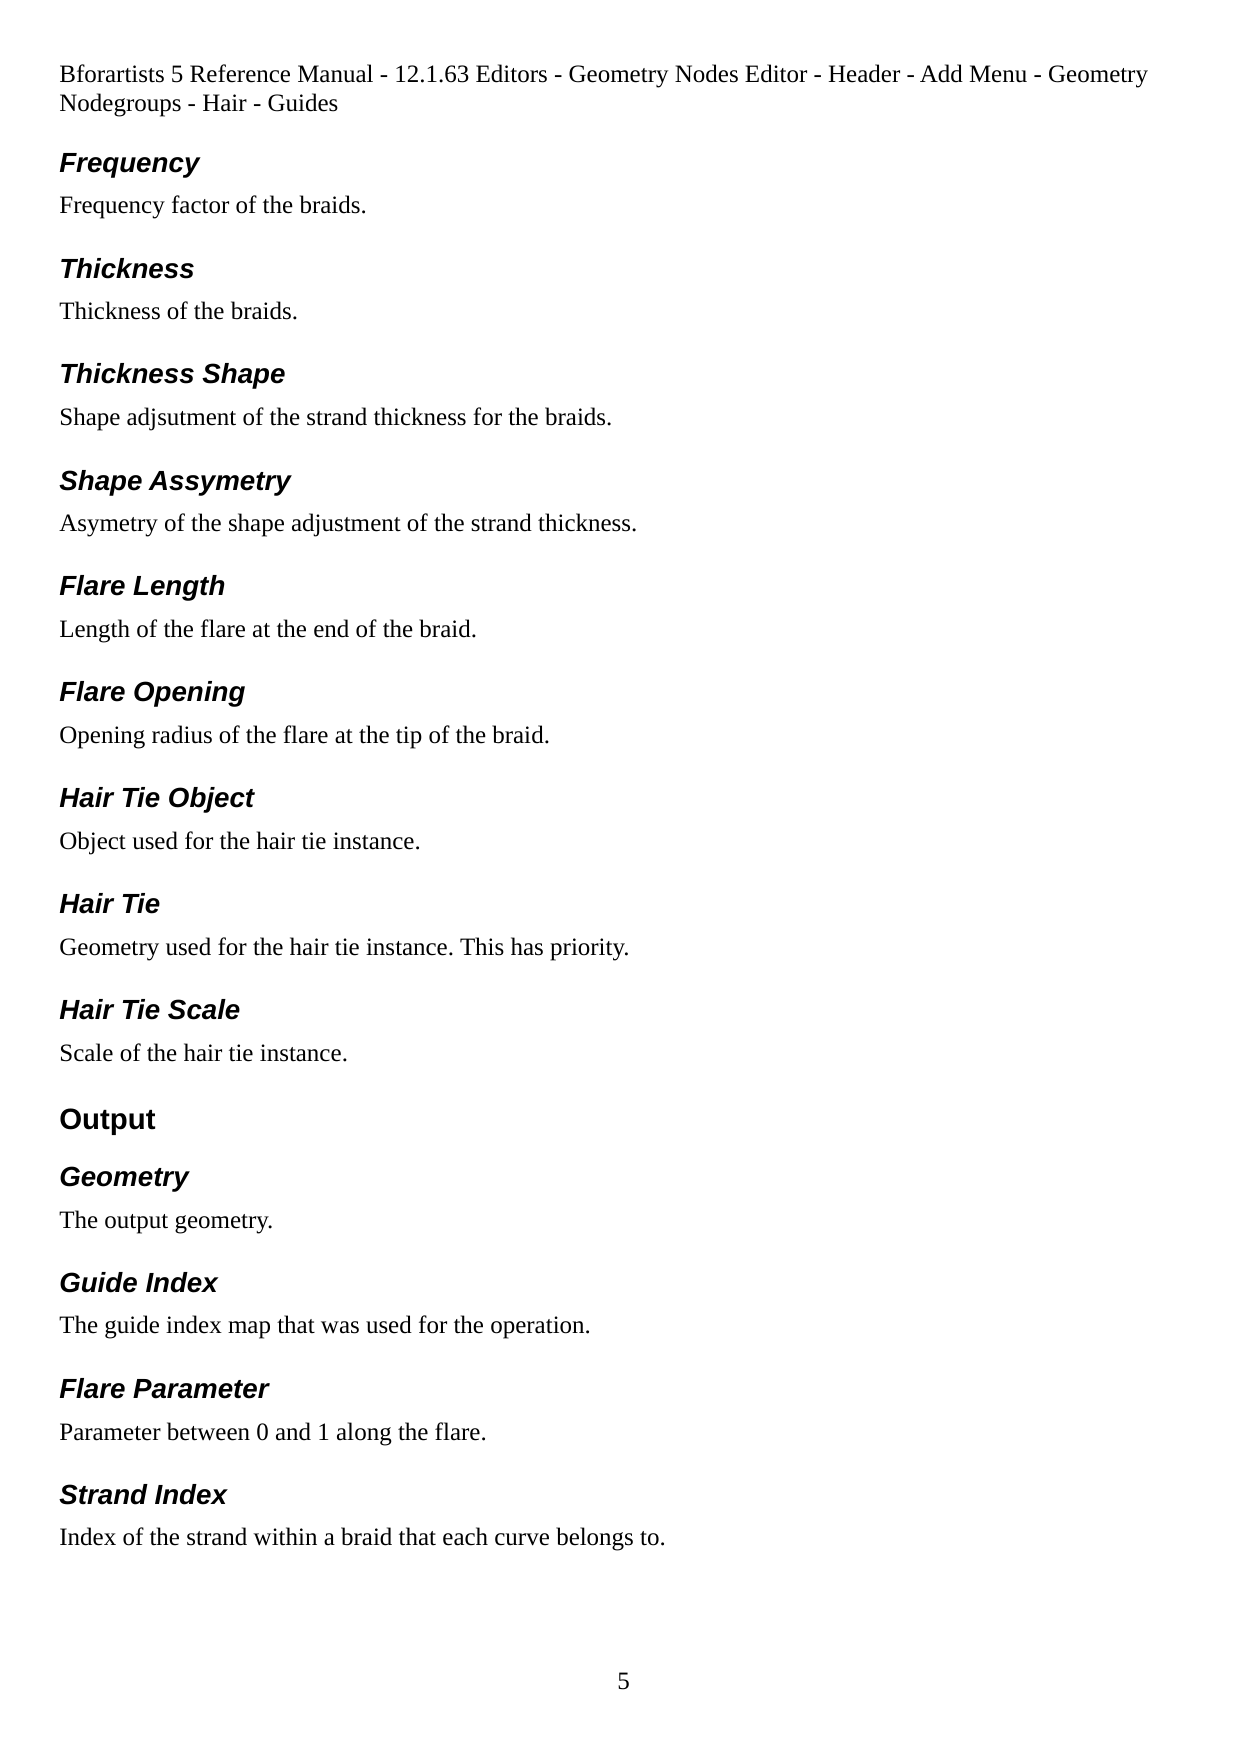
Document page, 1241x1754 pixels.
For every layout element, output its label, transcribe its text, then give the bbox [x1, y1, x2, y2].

text Scale of the hair tie instance. [59, 1038, 1181, 1067]
subtitle Flare Opening [59, 676, 1181, 708]
text Index of the strand within a braid that each curve belongs to. [59, 1522, 1181, 1551]
subtitle Shape Assymetry [59, 464, 1181, 496]
text Object used for the hair tie instance. [59, 826, 1181, 855]
subtitle Hair Tie [59, 888, 1181, 919]
subtitle Thickness [59, 252, 1181, 284]
text The guide index map that was used for the operation. [59, 1311, 1181, 1339]
text Frequency factor of the braids. [59, 190, 1181, 219]
subtitle Flare Length [59, 570, 1181, 602]
subtitle Output [59, 1102, 1181, 1135]
subtitle Frequency [59, 146, 1181, 178]
text Thickness of the braids. [59, 296, 1181, 325]
subtitle Guide Index [59, 1266, 1181, 1298]
text Shape adjsutment of the strand thickness for the braids. [59, 402, 1181, 431]
subtitle Flare Parameter [59, 1372, 1181, 1404]
text Geometry used for the hair tie instance. This has priority. [59, 932, 1181, 961]
subtitle Hair Tie Object [59, 782, 1181, 813]
subtitle Geometry [59, 1160, 1181, 1192]
text Parameter between 0 and 1 along the flare. [59, 1417, 1181, 1445]
text Opening radius of the flare at the tip of the braid. [59, 720, 1181, 749]
subtitle Strand Index [59, 1478, 1181, 1510]
subtitle Hair Tie Scale [59, 993, 1181, 1025]
subtitle Thickness Shape [59, 358, 1181, 390]
text Asymetry of the shape adjustment of the strand thickness. [59, 508, 1181, 537]
text Length of the flare at the end of the braid. [59, 614, 1181, 643]
text The output geometry. [59, 1205, 1181, 1233]
